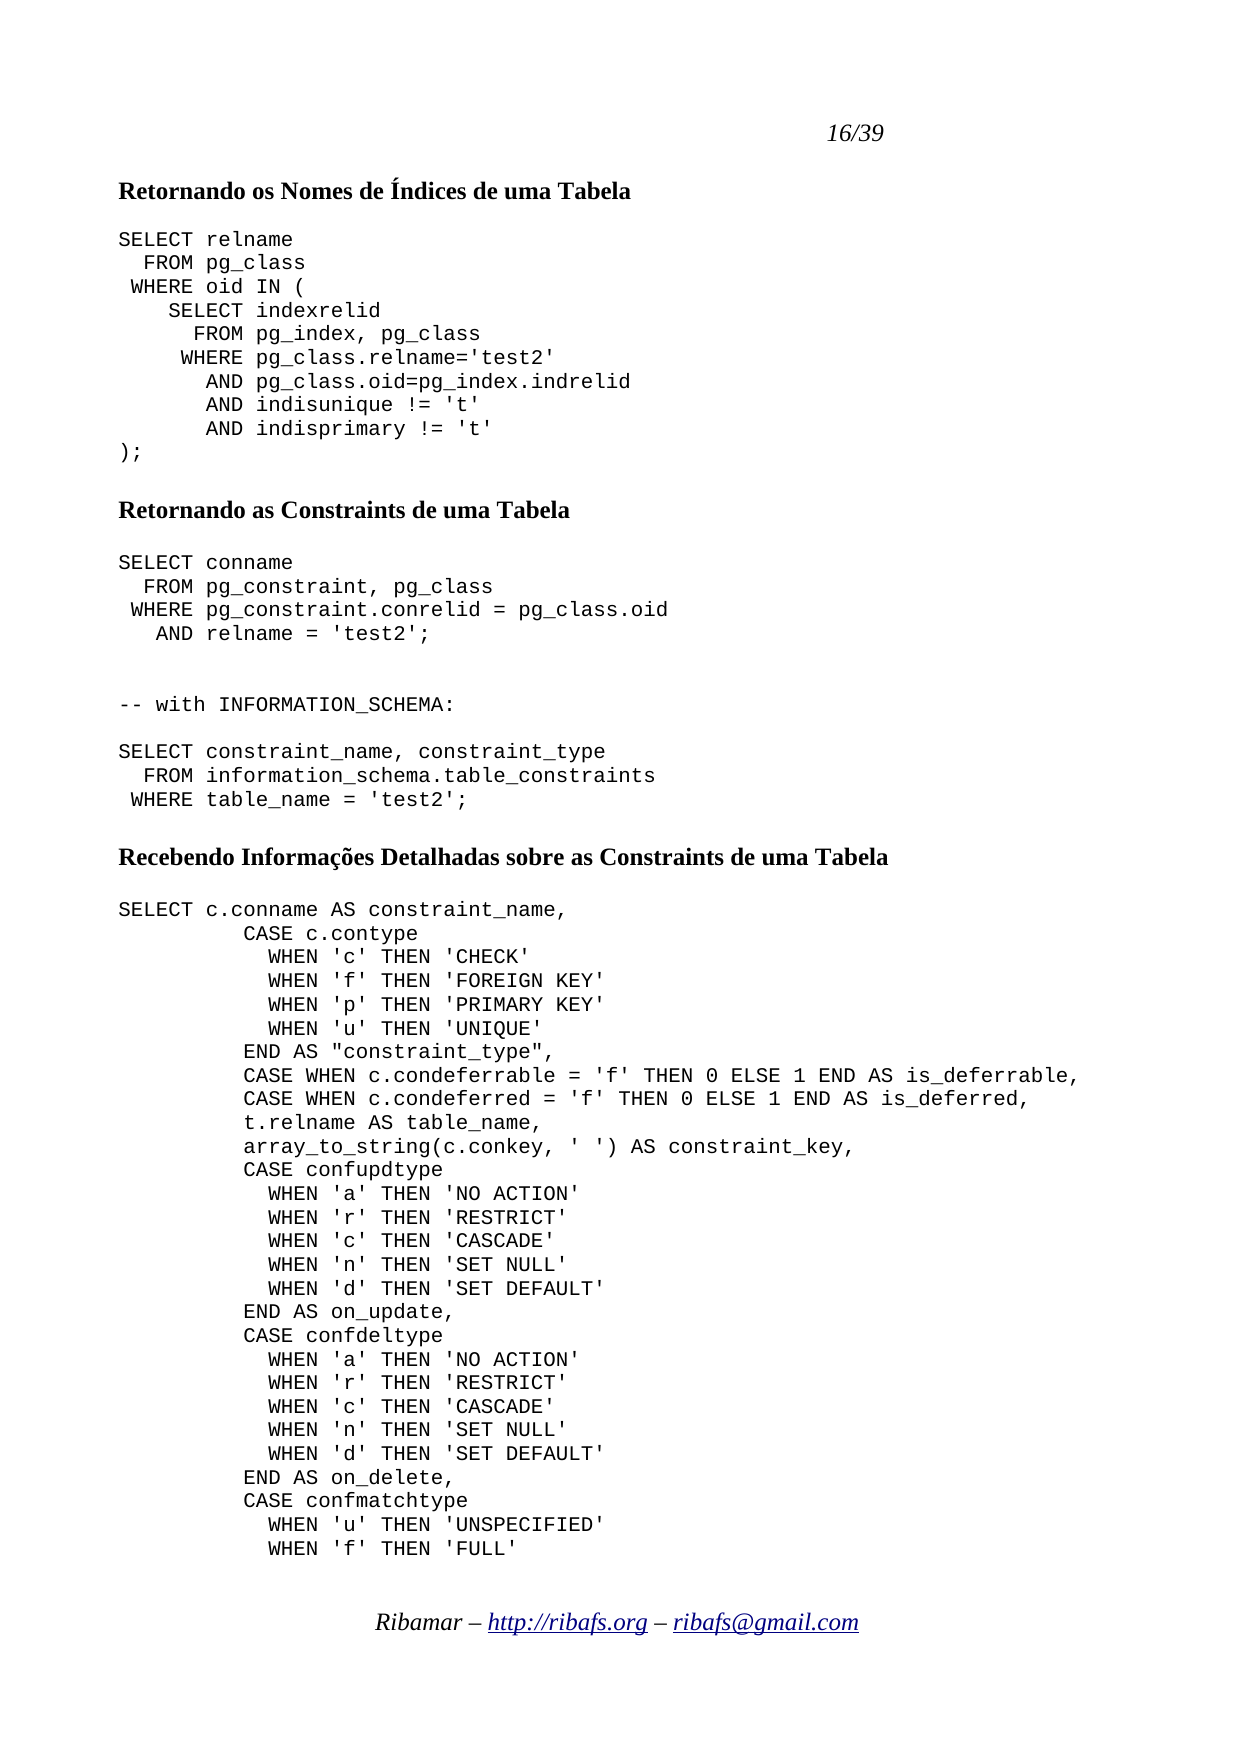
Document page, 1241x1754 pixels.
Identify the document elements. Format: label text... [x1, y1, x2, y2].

text FROM pg_class [118, 252, 1122, 276]
text SELECT conname [118, 552, 1122, 576]
text WHEN 'c' THEN 'CASCADE' [118, 1230, 1122, 1254]
text -- with INFORMATION_SCHEMA: [118, 694, 1122, 718]
text WHEN 'u' THEN 'UNSPECIFIED' [118, 1514, 1122, 1538]
text Retornando os Nomes de Índices de uma Tabela [118, 176, 1122, 205]
text Recebendo Informações Detalhadas sobre as Constraints de uma Tabela [118, 842, 1122, 871]
text AND relname = 'test2'; [118, 623, 1122, 647]
text END AS on_update, [118, 1301, 1122, 1325]
text CASE confupdtype [118, 1159, 1122, 1183]
text WHERE table_name = 'test2'; [118, 789, 1122, 812]
text END AS "constraint_type", [118, 1041, 1122, 1065]
text WHEN 'c' THEN 'CASCADE' [118, 1396, 1122, 1419]
text SELECT c.conname AS constraint_name, [118, 899, 1122, 923]
text CASE c.contype [118, 923, 1122, 947]
text WHEN 'p' THEN 'PRIMARY KEY' [118, 994, 1122, 1017]
text SELECT indexrelid [118, 300, 1122, 323]
text WHEN 'r' THEN 'RESTRICT' [118, 1207, 1122, 1230]
text WHEN 'f' THEN 'FOREIGN KEY' [118, 970, 1122, 994]
text ); [118, 442, 1122, 465]
text WHEN 'u' THEN 'UNIQUE' [118, 1017, 1122, 1041]
text WHEN 'f' THEN 'FULL' [118, 1538, 1122, 1561]
text FROM pg_index, pg_class [118, 323, 1122, 347]
text AND pg_class.oid=pg_index.indrelid [118, 371, 1122, 394]
text WHERE pg_class.relname='test2' [118, 347, 1122, 371]
text FROM information_schema.table_constraints [118, 765, 1122, 789]
text WHEN 'n' THEN 'SET NULL' [118, 1254, 1122, 1278]
text t.relname AS table_name, [118, 1112, 1122, 1136]
text array_to_string(c.conkey, ' ') AS constraint_key, [118, 1136, 1122, 1159]
text FROM pg_constraint, pg_class [118, 576, 1122, 599]
text CASE WHEN c.condeferrable = 'f' THEN 0 ELSE 1 END AS is_deferrable, [118, 1065, 1122, 1088]
text CASE confmatchtype [118, 1490, 1122, 1514]
text WHERE oid IN ( [118, 276, 1122, 300]
text WHEN 'd' THEN 'SET DEFAULT' [118, 1443, 1122, 1467]
text SELECT constraint_name, constraint_type [118, 741, 1122, 765]
text WHERE pg_constraint.conrelid = pg_class.oid [118, 599, 1122, 623]
text Retornando as Constraints de uma Tabela [118, 495, 1122, 523]
text CASE WHEN c.condeferred = 'f' THEN 0 ELSE 1 END AS is_deferred, [118, 1088, 1122, 1112]
text SELECT relname [118, 229, 1122, 252]
text CASE confdeltype [118, 1325, 1122, 1348]
text AND indisprimary != 't' [118, 418, 1122, 442]
text WHEN 'a' THEN 'NO ACTION' [118, 1183, 1122, 1207]
text WHEN 'n' THEN 'SET NULL' [118, 1419, 1122, 1443]
text WHEN 'a' THEN 'NO ACTION' [118, 1348, 1122, 1372]
text AND indisunique != 't' [118, 394, 1122, 418]
text WHEN 'r' THEN 'RESTRICT' [118, 1372, 1122, 1396]
text WHEN 'd' THEN 'SET DEFAULT' [118, 1278, 1122, 1301]
text END AS on_delete, [118, 1467, 1122, 1490]
text WHEN 'c' THEN 'CHECK' [118, 947, 1122, 970]
